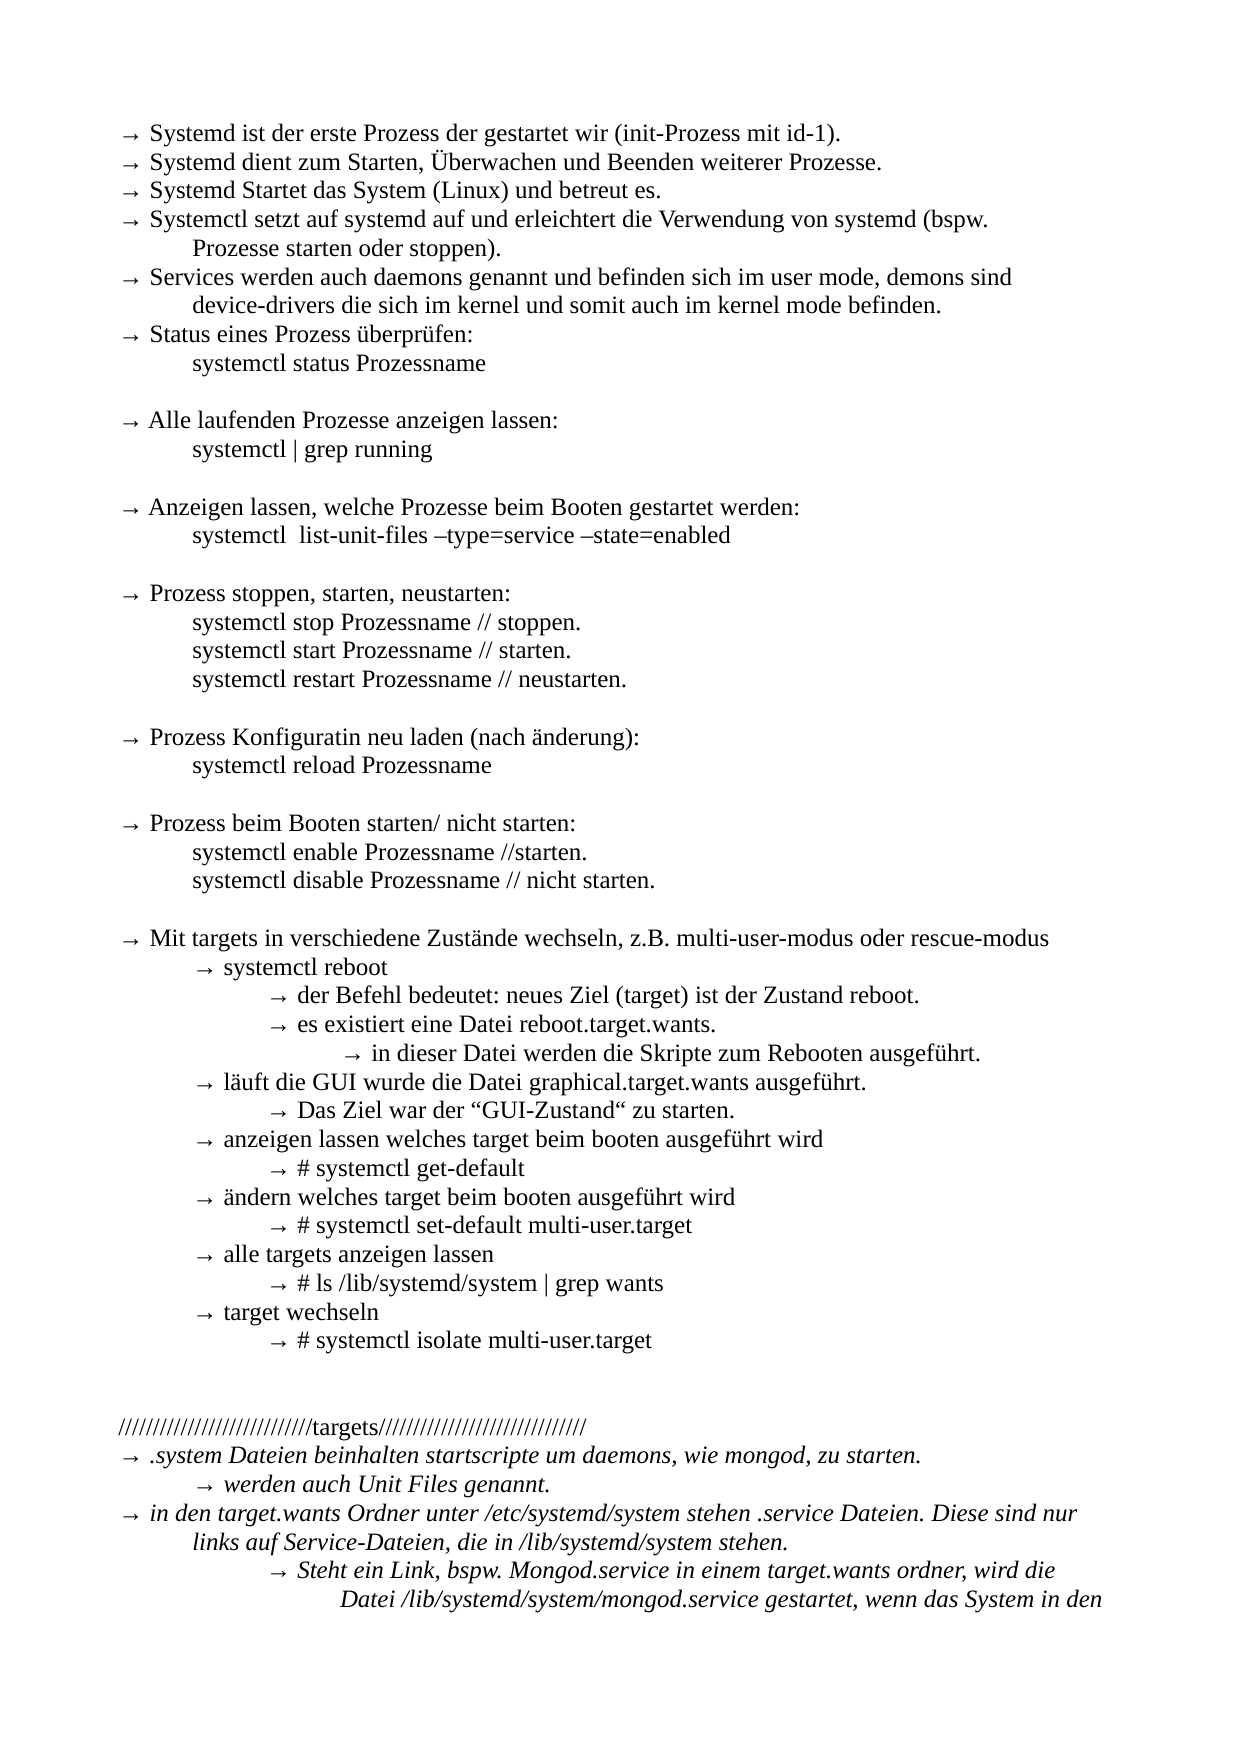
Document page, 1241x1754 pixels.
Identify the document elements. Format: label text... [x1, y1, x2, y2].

text Prozesse starten oder stoppen). [118, 233, 1122, 262]
text systemctl reload Prozessname [118, 751, 1122, 779]
text → alle targets anzeigen lassen [118, 1239, 1122, 1268]
text → Systemd dient zum Starten, Überwachen und Beenden weiterer Prozesse. [118, 147, 1122, 176]
text → Das Ziel war der “GUI-Zustand“ zu starten. [118, 1096, 1122, 1124]
text → Prozess stoppen, starten, neustarten: [118, 578, 1122, 607]
text → werden auch Unit Files genannt. [118, 1469, 1122, 1498]
text → anzeigen lassen welches target beim booten ausgeführt wird [118, 1124, 1122, 1153]
text systemctl restart Prozessname // neustarten. [118, 664, 1122, 693]
text → Prozess Konfiguratin neu laden (nach änderung): [118, 722, 1122, 751]
text → Prozess beim Booten starten/ nicht starten: [118, 808, 1122, 837]
text → Anzeigen lassen, welche Prozesse beim Booten gestartet werden: [118, 492, 1122, 521]
text → Services werden auch daemons genannt und befinden sich im user mode, demons sind [118, 262, 1122, 291]
text → ändern welches target beim booten ausgeführt wird [118, 1182, 1122, 1211]
text → läuft die GUI wurde die Datei graphical.target.wants ausgeführt. [118, 1067, 1122, 1096]
text → es existiert eine Datei reboot.target.wants. [118, 1009, 1122, 1038]
text → in dieser Datei werden die Skripte zum Rebooten ausgeführt. [118, 1038, 1122, 1067]
text systemctl start Prozessname // starten. [118, 636, 1122, 664]
text → systemctl reboot [118, 952, 1122, 981]
text → # ls /lib/systemd/system | grep wants [118, 1268, 1122, 1297]
text → Steht ein Link, bspw. Mongod.service in einem target.wants ordner, wird die [118, 1556, 1122, 1584]
text → # systemctl isolate multi-user.target [118, 1326, 1122, 1354]
text → der Befehl bedeutet: neues Ziel (target) ist der Zustand reboot. [118, 981, 1122, 1009]
text systemctl enable Prozessname //starten. [118, 837, 1122, 866]
text → # systemctl get-default [118, 1153, 1122, 1182]
text → Mit targets in verschiedene Zustände wechseln, z.B. multi-user-modus oder rescue-modus [118, 923, 1122, 952]
text systemctl status Prozessname [118, 348, 1122, 377]
text → Systemctl setzt auf systemd auf und erleichtert die Verwendung von systemd (bspw. [118, 204, 1122, 233]
text → Systemd Startet das System (Linux) und betreut es. [118, 176, 1122, 204]
text → Systemd ist der erste Prozess der gestartet wir (init-Prozess mit id-1). [118, 118, 1122, 147]
text systemctl | grep running [118, 434, 1122, 463]
text → .system Dateien beinhalten startscripte um daemons, wie mongod, zu starten. [118, 1441, 1122, 1469]
text → # systemctl set-default multi-user.target [118, 1211, 1122, 1239]
text → Alle laufenden Prozesse anzeigen lassen: [118, 406, 1122, 434]
text Datei /lib/systemd/system/mongod.service gestartet, wenn das System in den [118, 1584, 1122, 1613]
text → in den target.wants Ordner unter /etc/systemd/system stehen .service Dateien. Diese sind nur links auf Service-Dateien, die in /lib/systemd/system stehen. [118, 1498, 1122, 1556]
text → Status eines Prozess überprüfen: [118, 319, 1122, 348]
text → target wechseln [118, 1297, 1122, 1326]
text systemctl list-unit-files –type=service –state=enabled [118, 521, 1122, 549]
text systemctl disable Prozessname // nicht starten. [118, 866, 1122, 894]
text device-drivers die sich im kernel und somit auch im kernel mode befinden. [118, 291, 1122, 319]
text systemctl stop Prozessname // stoppen. [118, 607, 1122, 636]
text ////////////////////////////targets////////////////////////////// [118, 1412, 1122, 1441]
